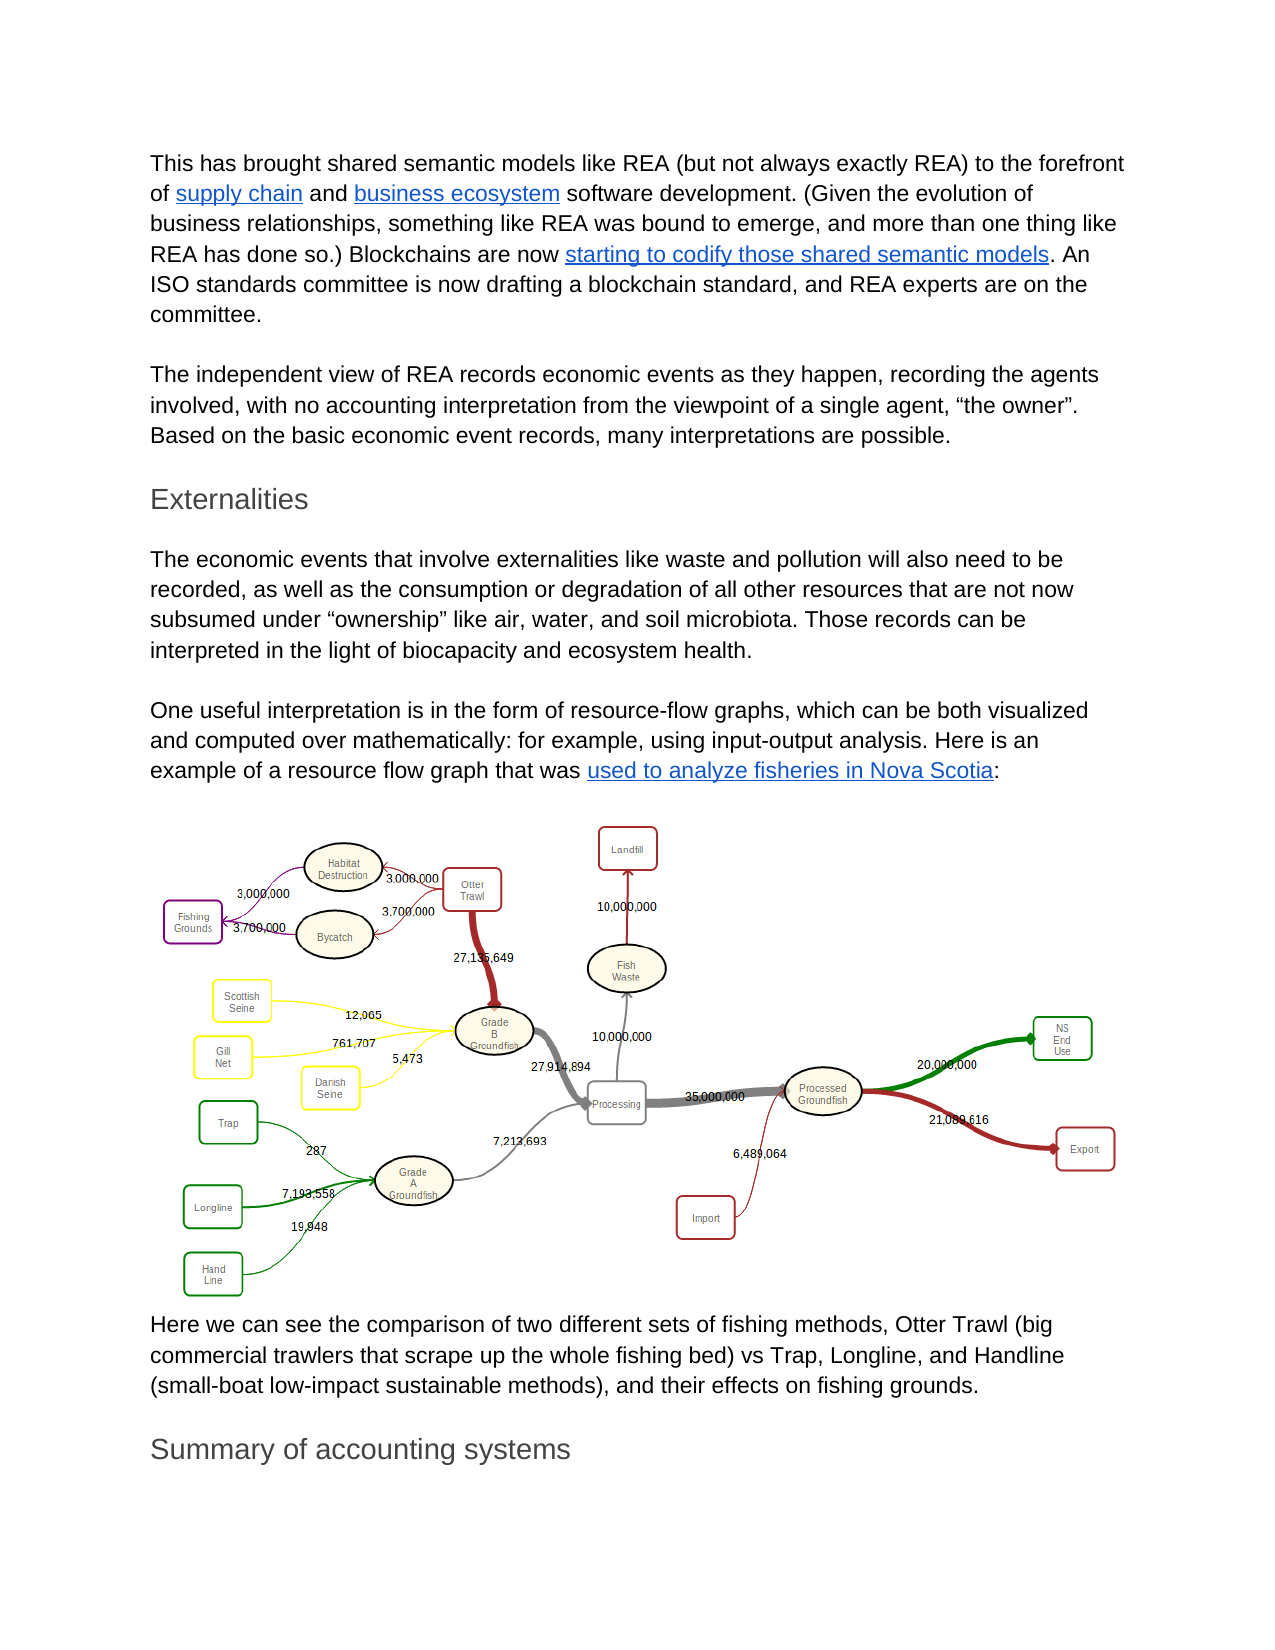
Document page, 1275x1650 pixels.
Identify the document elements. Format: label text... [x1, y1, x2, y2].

subtitle Externalities [150, 482, 1125, 516]
text Here we can see the comparison of two different sets of fishing methods, Otter Trawl (big commercial trawlers that scrape up the whole fishing bed) vs Trap, Longline, and Handline (small-boat low-impact sustainable methods), and their effects on fishing grounds. [150, 1311, 1125, 1398]
text The economic events that involve externalities like waste and pollution will also need to be recorded, as well as the consumption or degradation of all other resources that are not now subsumed under “ownership” like air, water, and soil microbiota. Those records can be interpreted in the light of biocapacity and ecosystem health. [150, 546, 1125, 663]
picture [150, 817, 1125, 1308]
text This has brought shared semantic models like REA (but not always exactly REA) to the forefront of supply chain and business ecosystem software development. (Given the evolution of business relationships, something like REA was bound to emerge, and more than one thing like REA has done so.) Blockchains are now starting to codify those shared semantic models. An ISO standards committee is now drafting a blockchain standard, and REA experts are on the committee. [150, 150, 1125, 327]
text One useful interpretation is in the form of resource-flow graphs, which can be both visualized and computed over mathematically: for example, using input-output analysis. Here is an example of a resource flow graph that was used to analyze fisheries in Nova Scotia: [150, 697, 1125, 784]
subtitle Summary of accounting systems [150, 1432, 1125, 1466]
text The independent view of REA records economic events as they happen, recording the agents involved, with no accounting interpretation from the viewpoint of a single agent, “the owner”. Based on the basic economic event records, many interpretations are possible. [150, 361, 1125, 448]
